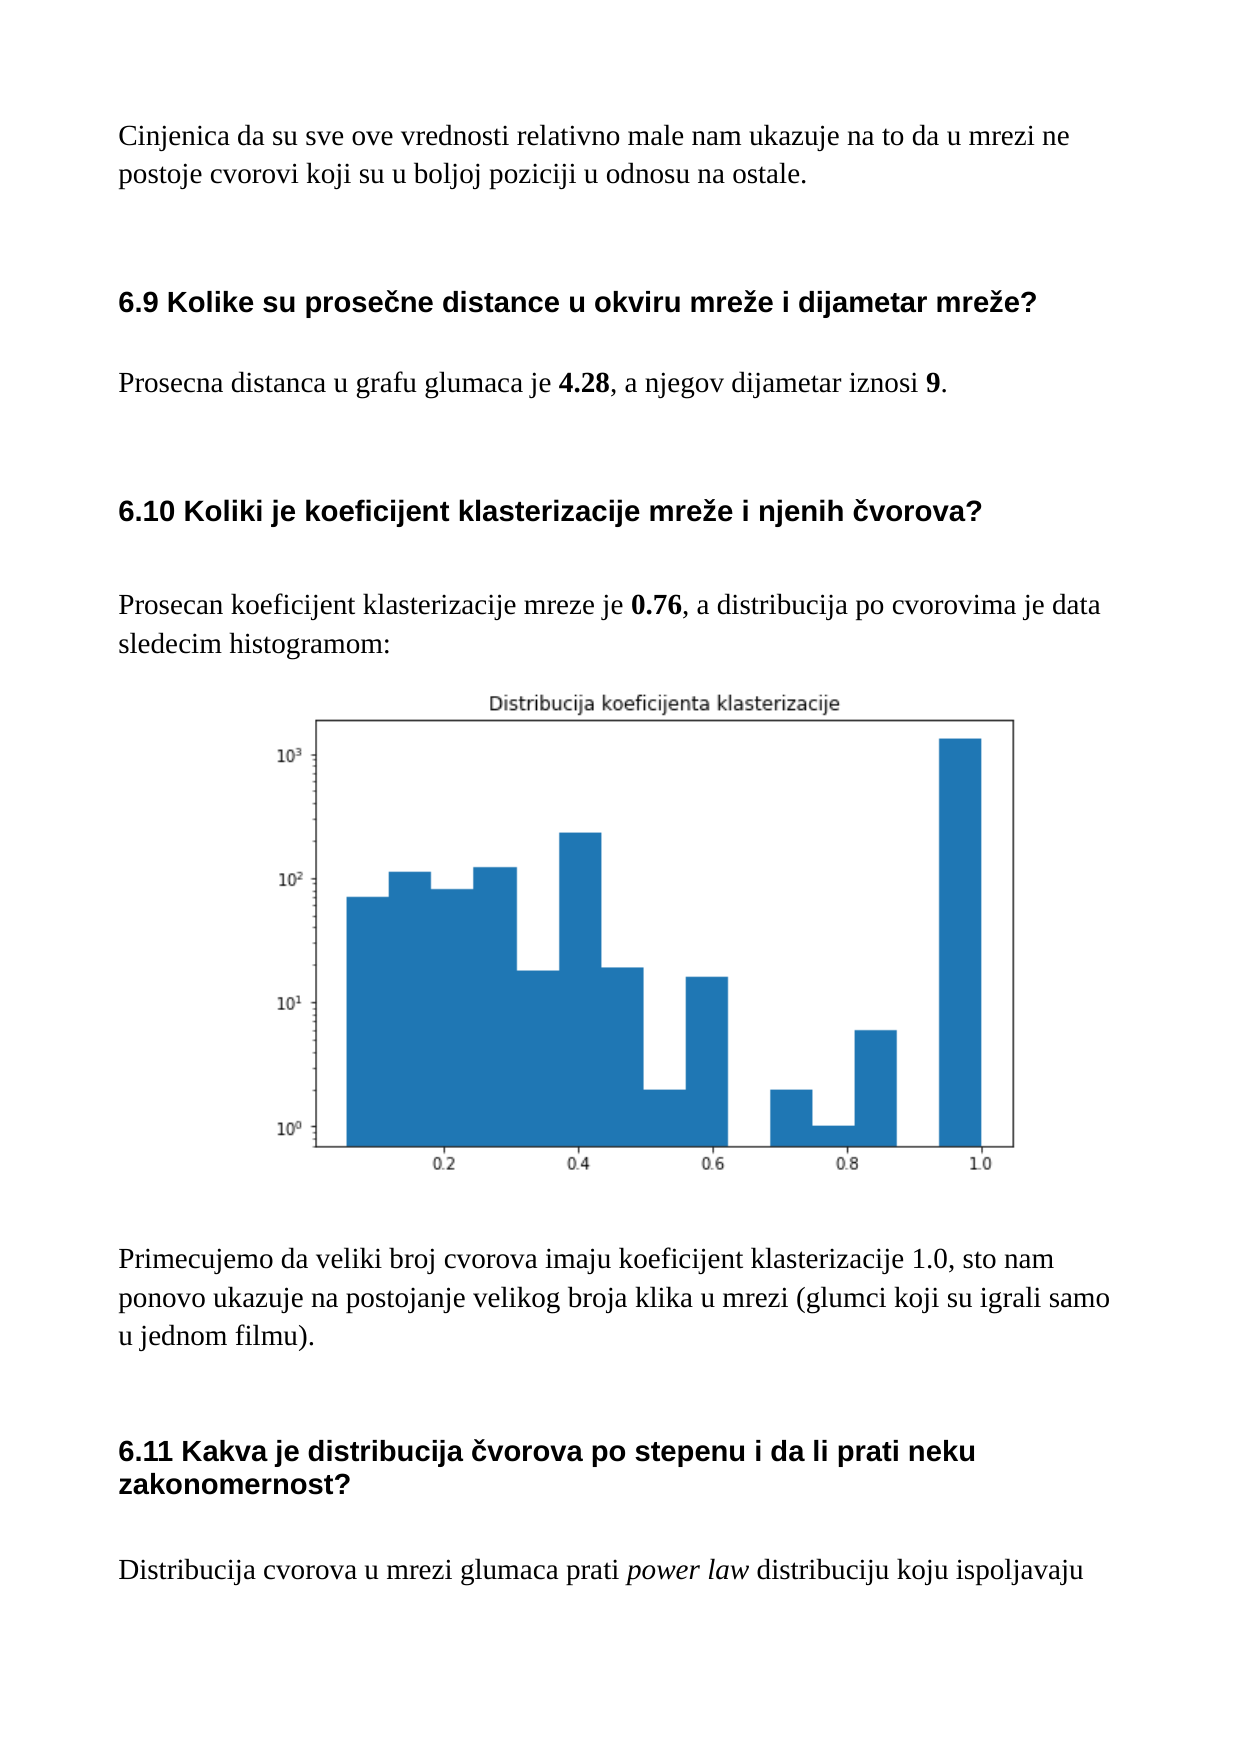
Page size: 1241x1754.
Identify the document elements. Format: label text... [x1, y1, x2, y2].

subtitle 6.10 Koliki je koeficijent klasterizacije mreže i njenih čvorova? [118, 493, 1122, 527]
text Primecujemo da veliki broj cvorova imaju koeficijent klasterizacije 1.0, sto nam ponovo ukazuje na postojanje velikog broja klika u mrezi (glumci koji su igrali samo u jednom filmu). [118, 1241, 1122, 1352]
text Prosecan koeficijent klasterizacije mreze je 0.76, a distribucija po cvorovima je data sledecim histogramom: [118, 587, 1122, 659]
subtitle 6.9 Kolike su prosečne distance u okviru mreže i dijametar mreže? [118, 285, 1122, 352]
text Distribucija cvorova u mrezi glumaca prati power law distribuciju koju ispoljavaju [118, 1513, 1122, 1586]
text Prosecna distanca u grafu glumaca je 4.28, a njegov dijametar iznosi 9. [118, 365, 1122, 398]
picture [264, 685, 1030, 1184]
text Cinjenica da su sve ove vrednosti relativno male nam ukazuje na to da u mrezi ne postoje cvorovi koji su u boljoj poziciji u odnosu na ostale. [118, 118, 1122, 190]
subtitle 6.11 Kakva je distribucija čvorova po stepenu i da li prati neku zakonomernost? [118, 1434, 1122, 1501]
